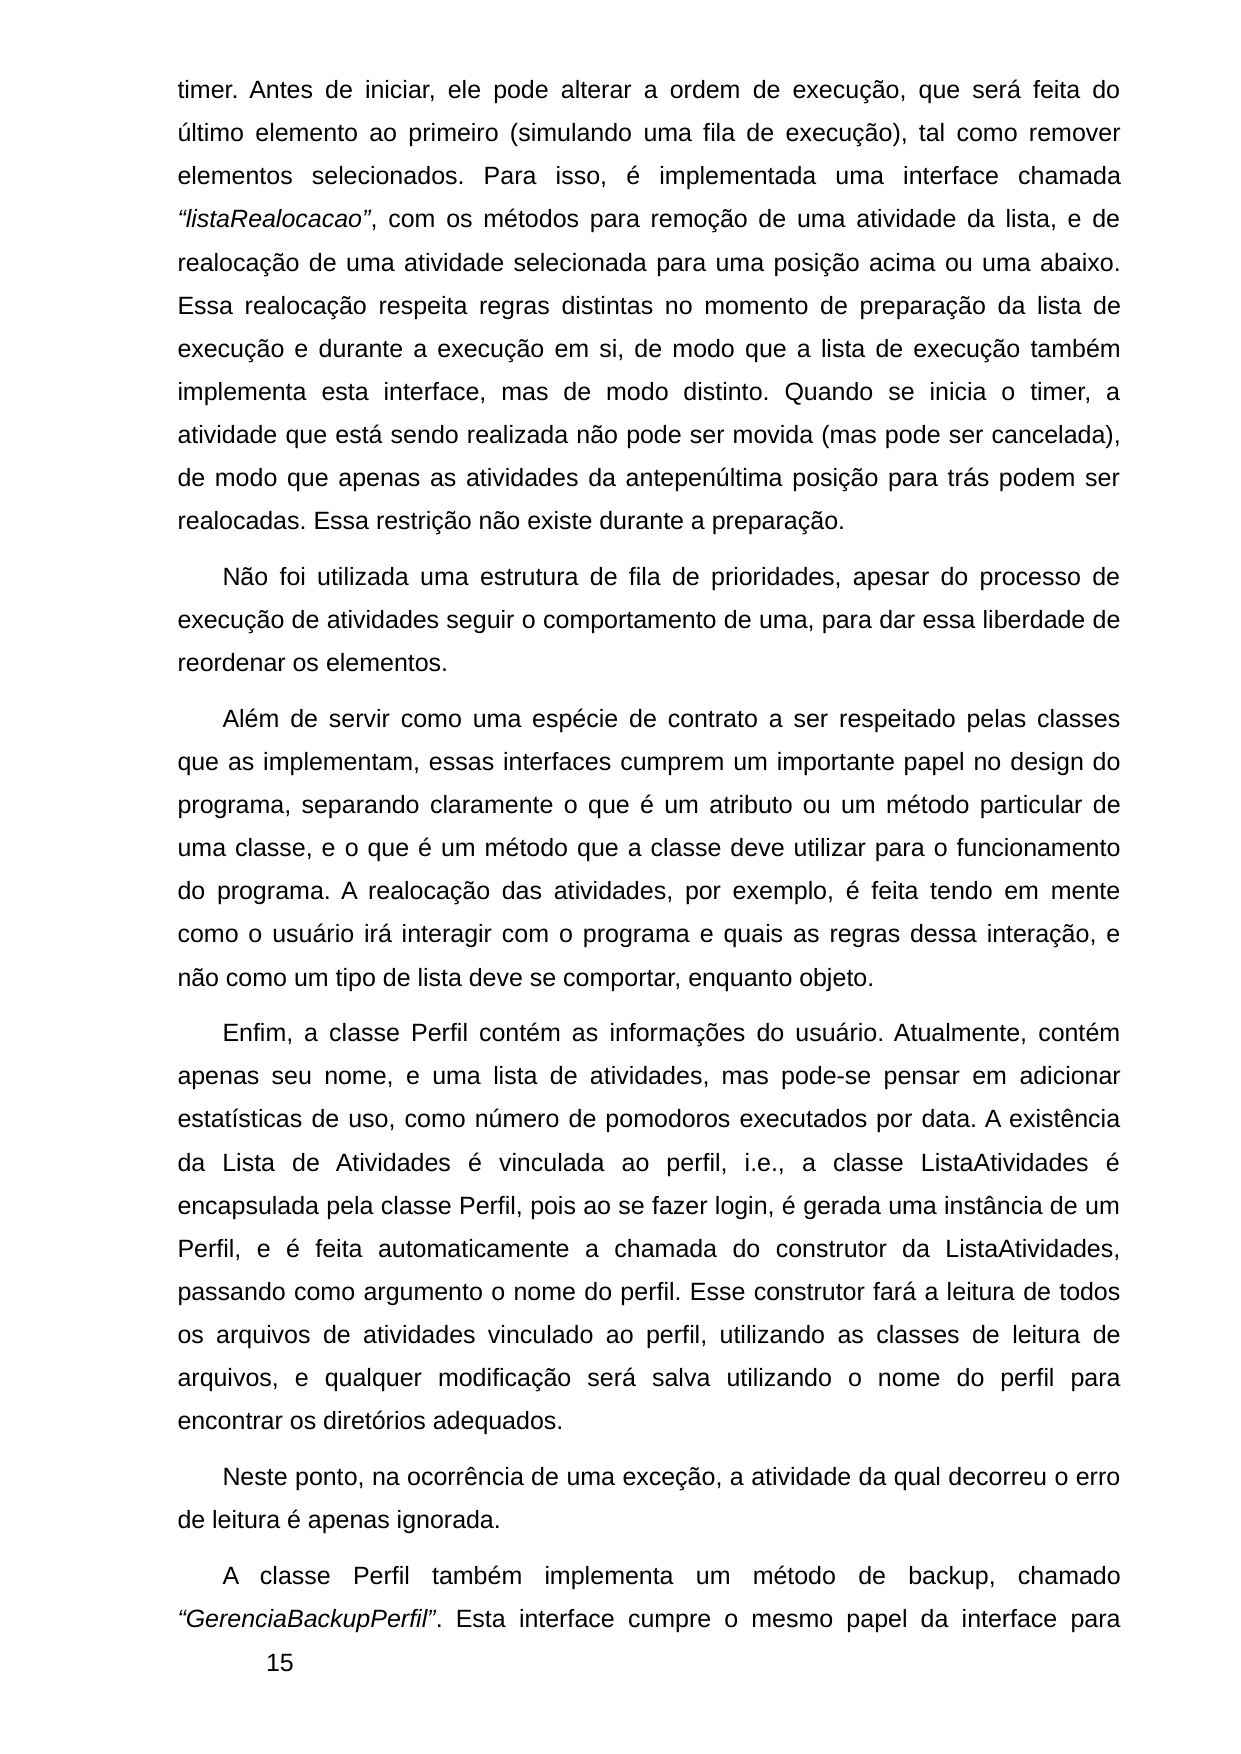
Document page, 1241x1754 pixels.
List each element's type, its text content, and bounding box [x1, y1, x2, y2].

text Não foi utilizada uma estrutura de fila de prioridades, apesar do processo de execução de atividades seguir o comportamento de uma, para dar essa liberdade de reordenar os elementos. [177, 562, 1122, 677]
text Neste ponto, na ocorrência de uma exceção, a atividade da qual decorreu o erro de leitura é apenas ignorada. [177, 1462, 1122, 1534]
text A classe Perfil também implementa um método de backup, chamado “GerenciaBackupPerfil”. Esta interface cumpre o mesmo papel da interface para [177, 1561, 1122, 1632]
text Além de servir como uma espécie de contrato a ser respeitado pelas classes que as implementam, essas interfaces cumprem um importante papel no design do programa, separando claramente o que é um atributo ou um método particular de uma classe, e o que é um método que a classe deve utilizar para o funcionamento do programa. A realocação das atividades, por exemplo, é feita tendo em mente como o usuário irá interagir com o programa e quais as regras dessa interação, e não como um tipo de lista deve se comportar, enquanto objeto. [177, 704, 1122, 991]
text Enfim, a classe Perfil contém as informações do usuário. Atualmente, contém apenas seu nome, e uma lista de atividades, mas pode-se pensar em adicionar estatísticas de uso, como número de pomodoros executados por data. A existência da Lista de Atividades é vinculada ao perfil, i.e., a classe ListaAtividades é encapsulada pela classe Perfil, pois ao se fazer login, é gerada uma instância de um Perfil, e é feita automaticamente a chamada do construtor da ListaAtividades, passando como argumento o nome do perfil. Esse construtor fará a leitura de todos os arquivos de atividades vinculado ao perfil, utilizando as classes de leitura de arquivos, e qualquer modificação será salva utilizando o nome do perfil para encontrar os diretórios adequados. [177, 1018, 1122, 1435]
text timer. Antes de iniciar, ele pode alterar a ordem de execução, que será feita do último elemento ao primeiro (simulando uma fila de execução), tal como remover elementos selecionados. Para isso, é implementada uma interface chamada “listaRealocacao”, com os métodos para remoção de uma atividade da lista, e de realocação de uma atividade selecionada para uma posição acima ou uma abaixo. Essa realocação respeita regras distintas no momento de preparação da lista de execução e durante a execução em si, de modo que a lista de execução também implementa esta interface, mas de modo distinto. Quando se inicia o timer, a atividade que está sendo realizada não pode ser movida (mas pode ser cancelada), de modo que apenas as atividades da antepenúltima posição para trás podem ser realocadas. Essa restrição não existe durante a preparação. [177, 75, 1122, 535]
